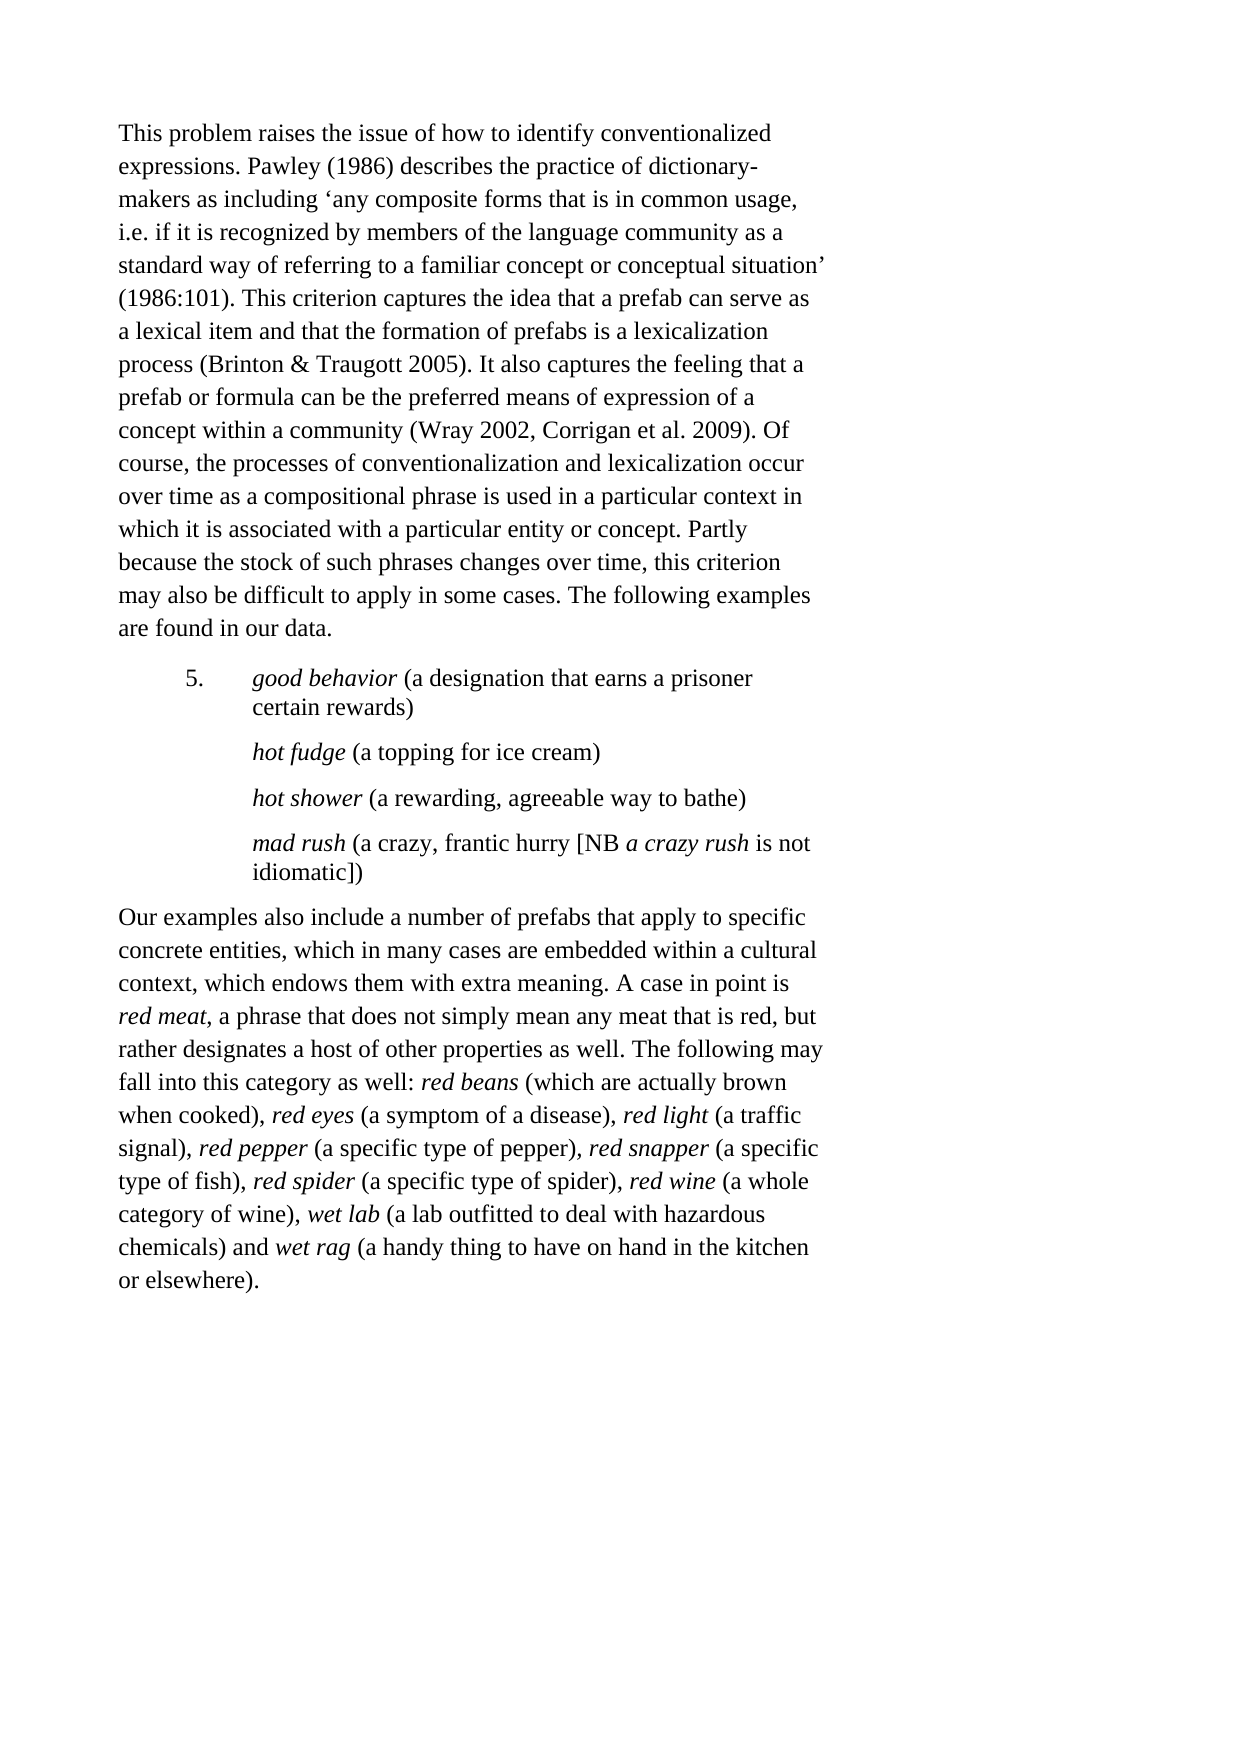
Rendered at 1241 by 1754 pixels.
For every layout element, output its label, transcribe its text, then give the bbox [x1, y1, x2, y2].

text hot fudge (a topping for ice cream) [185, 737, 827, 766]
text This problem raises the issue of how to identify conventionalized expressions. Pawley (1986) describes the practice of dictionary-makers as including ‘any composite forms that is in common usage, i.e. if it is recognized by members of the language community as a standard way of referring to a familiar concept or conceptual situation’ (1986:101). This criterion captures the idea that a prefab can serve as a lexical item and that the formation of prefabs is a lexicalization process (Brinton & Traugott 2005). It also captures the feeling that a prefab or formula can be the preferred means of expression of a concept within a community (Wray 2002, Corrigan et al. 2009). Of course, the processes of conventionalization and lexicalization occur over time as a compositional phrase is used in a particular context in which it is associated with a particular entity or concept. Partly because the stock of such phrases changes over time, this criterion may also be difficult to apply in some cases. The following examples are found in our data. [118, 118, 827, 642]
text hot shower (a rewarding, agreeable way to bathe) [185, 783, 827, 811]
text 5. good behavior (a designation that earns a prisoner certain rewards) [185, 663, 827, 721]
text mad rush (a crazy, frantic hurry [NB a crazy rush is not idiomatic]) [252, 828, 827, 886]
text Our examples also include a number of prefabs that apply to specific concrete entities, which in many cases are embedded within a cultural context, which endows them with extra meaning. A case in point is red meat, a phrase that does not simply mean any meat that is red, but rather designates a host of other properties as well. The following may fall into this category as well: red beans (which are actually brown when cooked), red eyes (a symptom of a disease), red light (a traffic signal), red pepper (a specific type of pepper), red snapper (a specific type of fish), red spider (a specific type of spider), red wine (a whole category of wine), wet lab (a lab outfitted to deal with hazardous chemicals) and wet rag (a handy thing to have on hand in the kitchen or elsewhere). [118, 902, 827, 1294]
